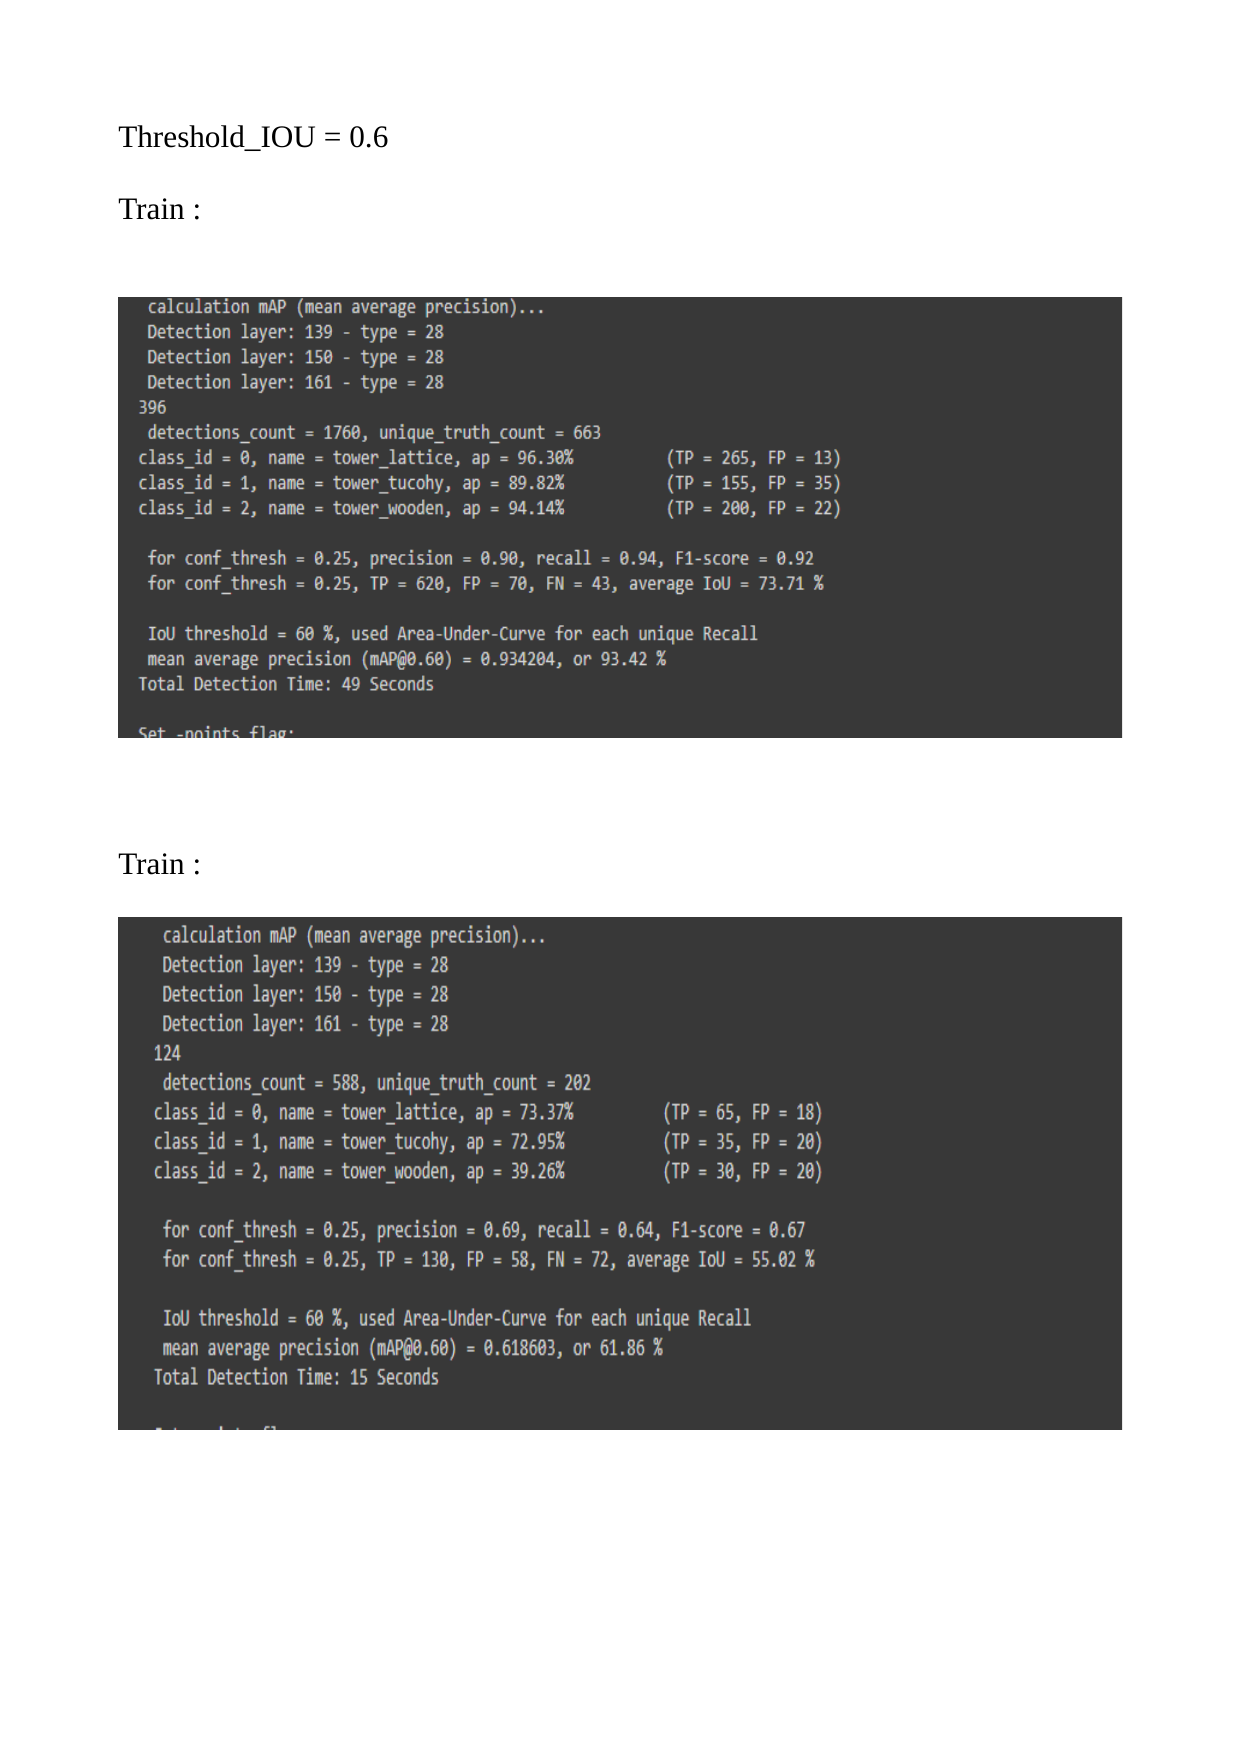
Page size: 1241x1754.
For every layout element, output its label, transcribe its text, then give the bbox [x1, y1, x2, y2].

text Train : [118, 190, 1122, 226]
text Train : [118, 845, 1122, 881]
text Threshold_IOU = 0.6 [118, 118, 1122, 154]
picture [118, 917, 1123, 1430]
picture [118, 297, 1123, 738]
